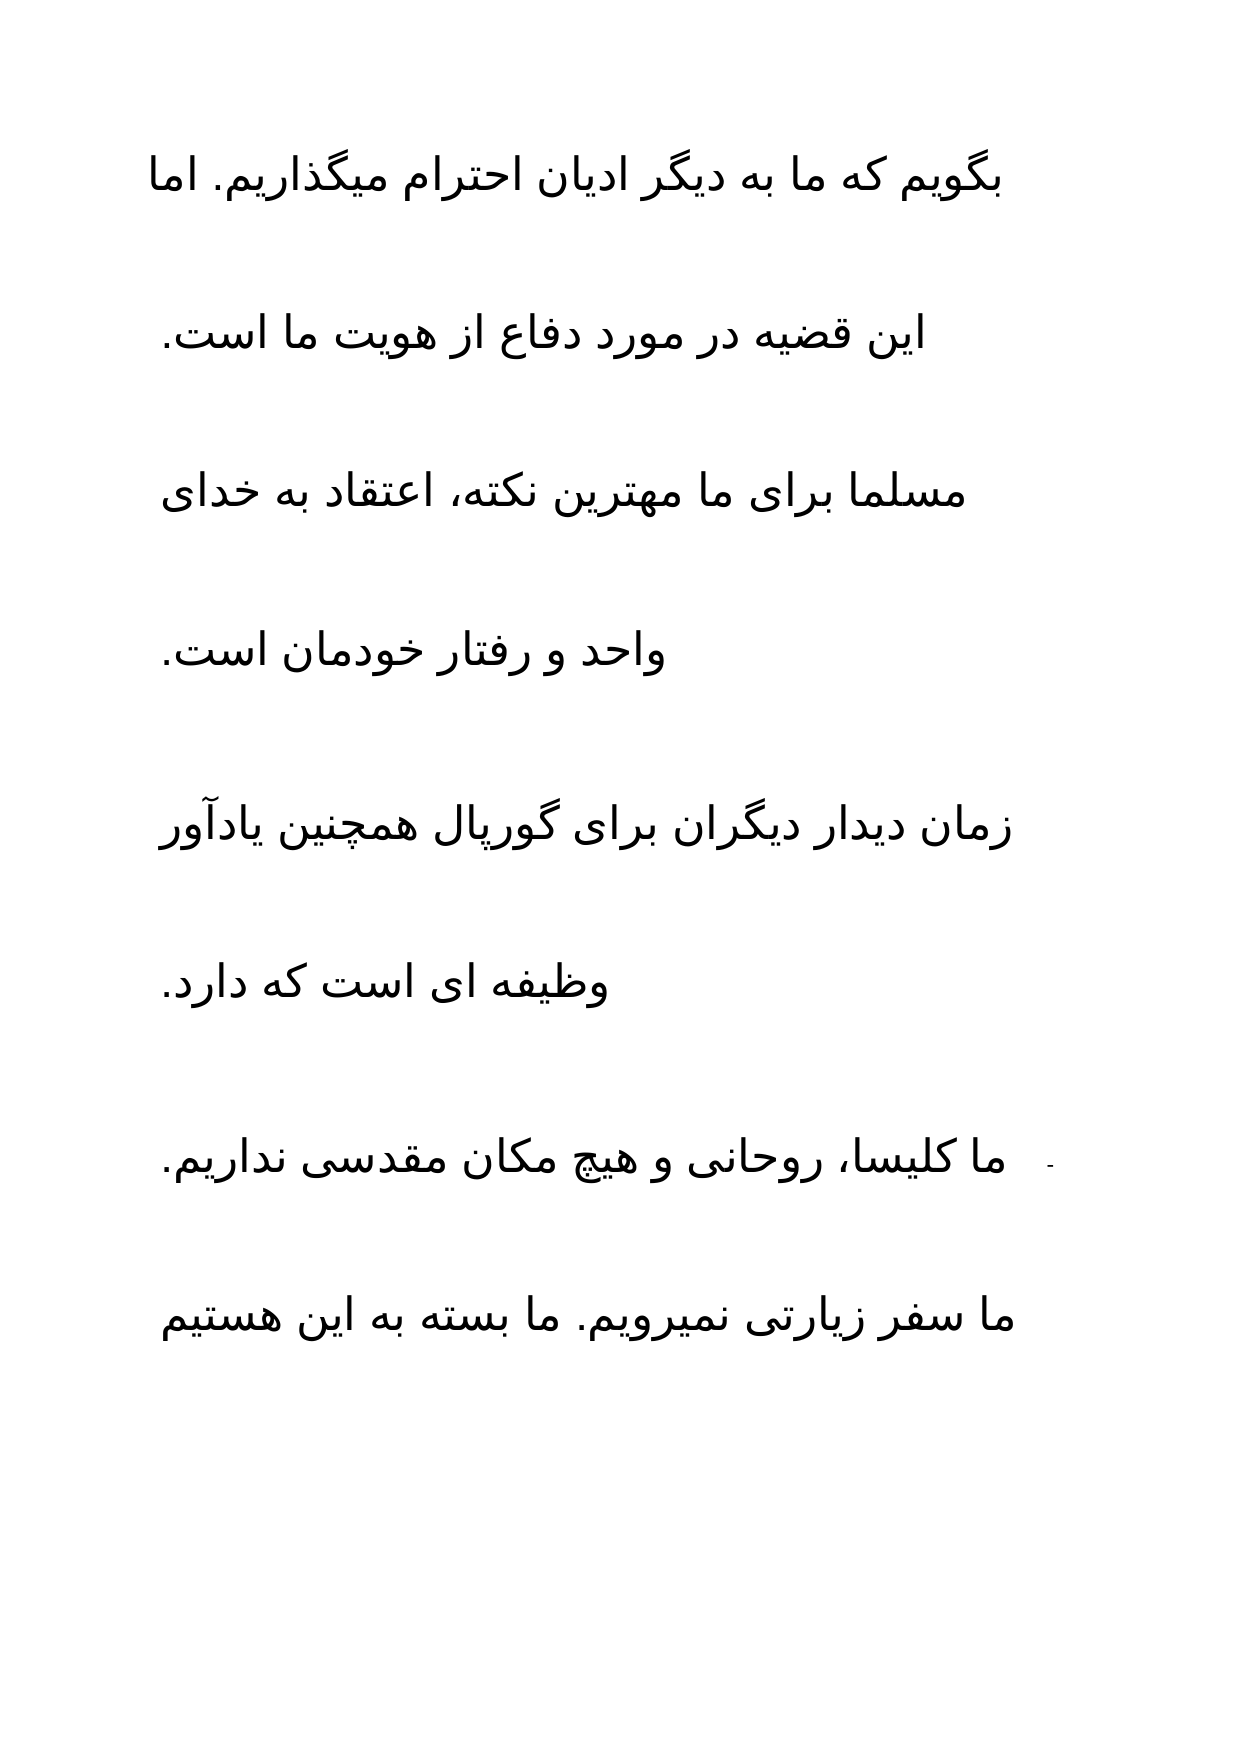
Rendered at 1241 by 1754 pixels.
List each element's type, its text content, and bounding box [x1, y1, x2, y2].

text زمان دیدار دیگران برای گورپال همچنین یادآور وظیفه ای است که دارد. [148, 797, 1093, 1008]
list ما کلیسا، روحانی و هیچ مکان مقدسی نداریم. ما سفر زیارتی نمیرویم. ما بسته به این هستیم [148, 1130, 1055, 1341]
list بگویم که ما به دیگر ادیان احترام میگذاریم. اما این قضیه در مورد دفاع از هویت ما است. مسلما برای ما مهترین نکته، اعتقاد به خدای واحد و رفتار خودمان است. [148, 148, 1055, 675]
